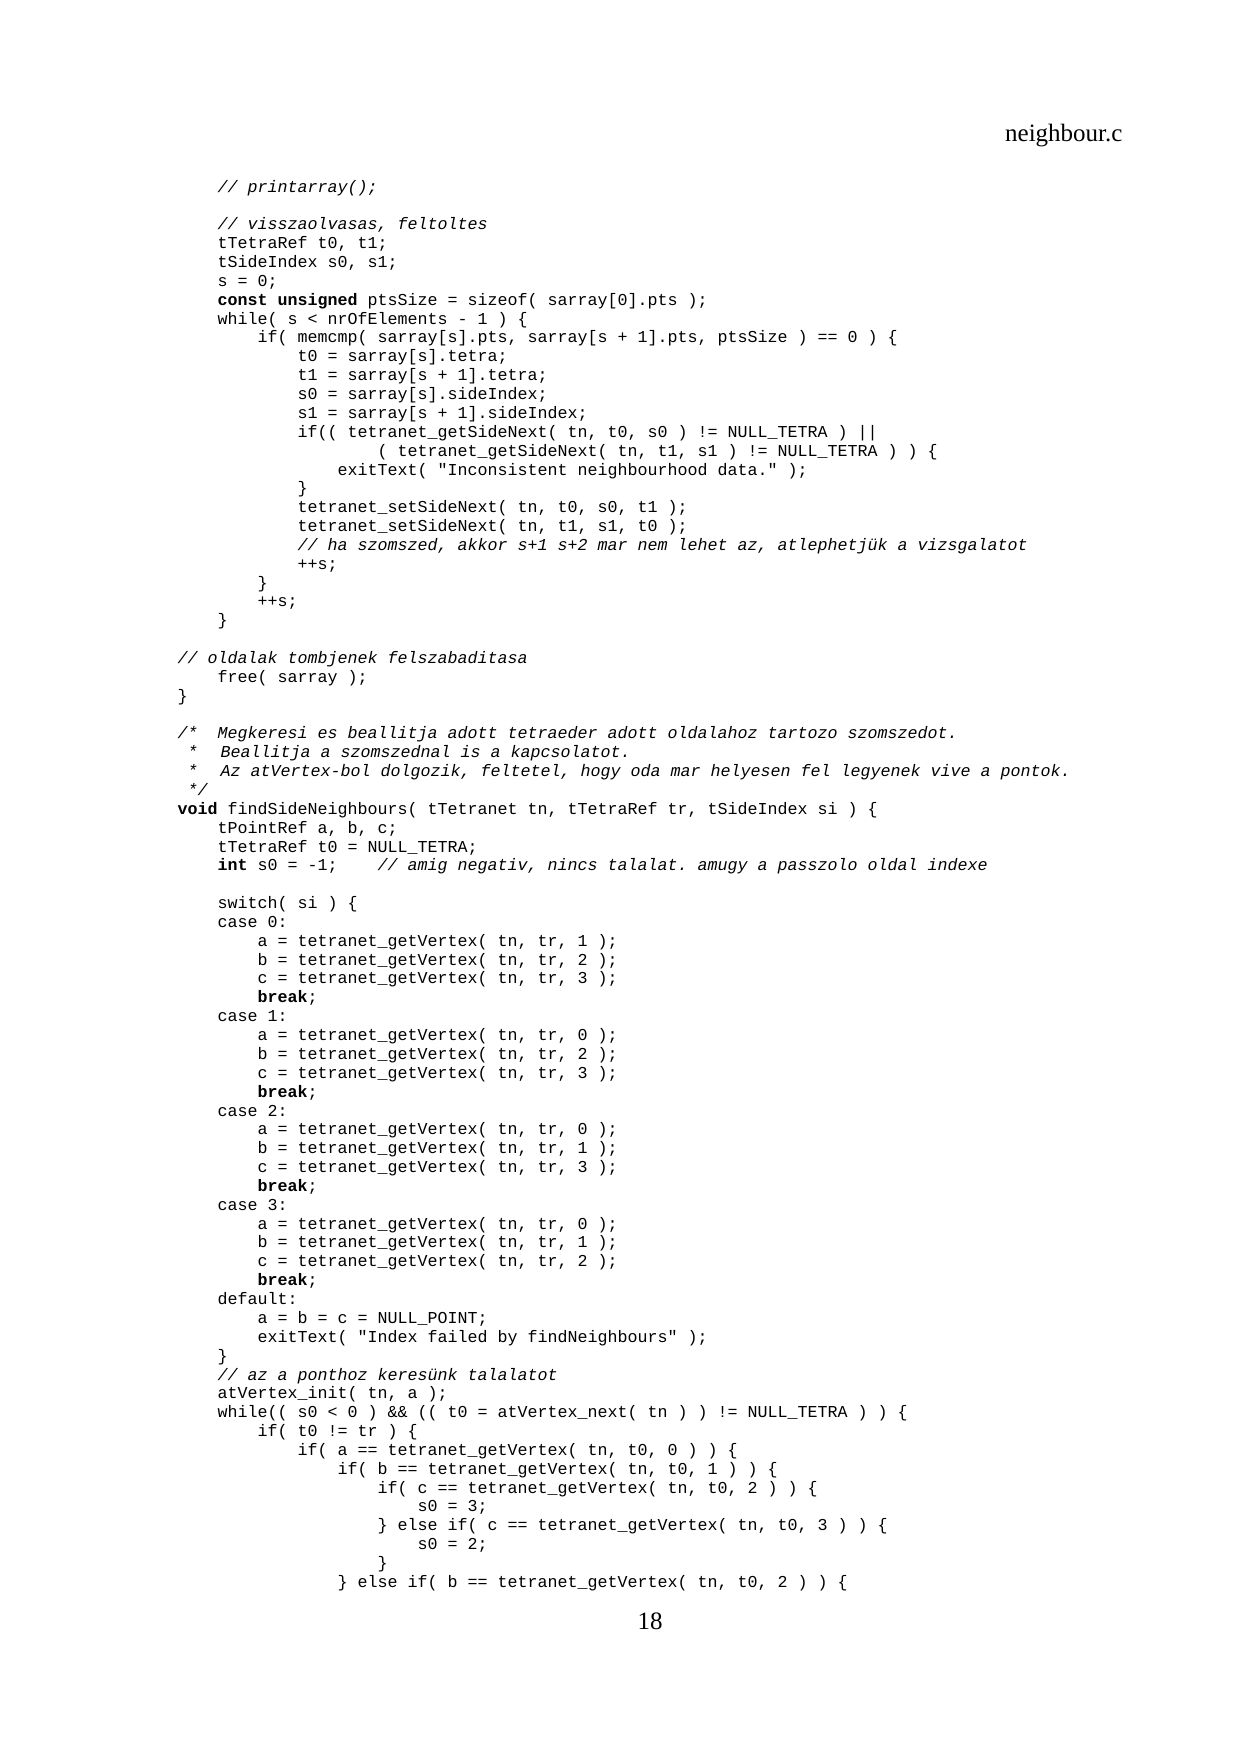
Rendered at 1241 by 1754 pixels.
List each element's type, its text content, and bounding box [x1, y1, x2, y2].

text // printarray(); // visszaolvasas, feltoltes tTetraRef t0, t1; tSideIndex s0, s1; s = 0; const unsigned ptsSize = sizeof( sarray[0].pts ); while( s < nrOfElements - 1 ) { if( memcmp( sarray[s].pts, sarray[s + 1].pts, ptsSize ) == 0 ) { t0 = sarray[s].tetra; t1 = sarray[s + 1].tetra; s0 = sarray[s].sideIndex; s1 = sarray[s + 1].sideIndex; if(( tetranet_getSideNext( tn, t0, s0 ) != NULL_TETRA ) || ( tetranet_getSideNext( tn, t1, s1 ) != NULL_TETRA ) ) { exitText( "Inconsistent neighbourhood data." ); } tetranet_setSideNext( tn, t0, s0, t1 ); tetranet_setSideNext( tn, t1, s1, t0 ); // ha szomszed, akkor s+1 s+2 mar nem lehet az, atlephetjük a vizsgalatot ++s; } ++s; } // oldalak tombjenek felszabaditasa free( sarray ); } /* Megkeresi es beallitja adott tetraeder adott oldalahoz tartozo szomszedot. * Beallitja a szomszednal is a kapcsolatot. * Az atVertex-bol dolgozik, feltetel, hogy oda mar helyesen fel legyenek vive a pontok. */ void findSideNeighbours( tTetranet tn, tTetraRef tr, tSideIndex si ) { tPointRef a, b, c; tTetraRef t0 = NULL_TETRA; int s0 = -1; // amig negativ, nincs talalat. amugy a passzolo oldal indexe switch( si ) { case 0: a = tetranet_getVertex( tn, tr, 1 ); b = tetranet_getVertex( tn, tr, 2 ); c = tetranet_getVertex( tn, tr, 3 ); break; case 1: a = tetranet_getVertex( tn, tr, 0 ); b = tetranet_getVertex( tn, tr, 2 ); c = tetranet_getVertex( tn, tr, 3 ); break; case 2: a = tetranet_getVertex( tn, tr, 0 ); b = tetranet_getVertex( tn, tr, 1 ); c = tetranet_getVertex( tn, tr, 3 ); break; case 3: a = tetranet_getVertex( tn, tr, 0 ); b = tetranet_getVertex( tn, tr, 1 ); c = tetranet_getVertex( tn, tr, 2 ); break; default: a = b = c = NULL_POINT; exitText( "Index failed by findNeighbours" ); } // az a ponthoz keresünk talalatot atVertex_init( tn, a ); while(( s0 < 0 ) && (( t0 = atVertex_next( tn ) ) != NULL_TETRA ) ) { if( t0 != tr ) { if( a == tetranet_getVertex( tn, t0, 0 ) ) { if( b == tetranet_getVertex( tn, t0, 1 ) ) { if( c == tetranet_getVertex( tn, t0, 2 ) ) { s0 = 3; } else if( c == tetranet_getVertex( tn, t0, 3 ) ) { s0 = 2; } } else if( b == tetranet_getVertex( tn, t0, 2 ) ) { [177, 159, 1122, 1592]
